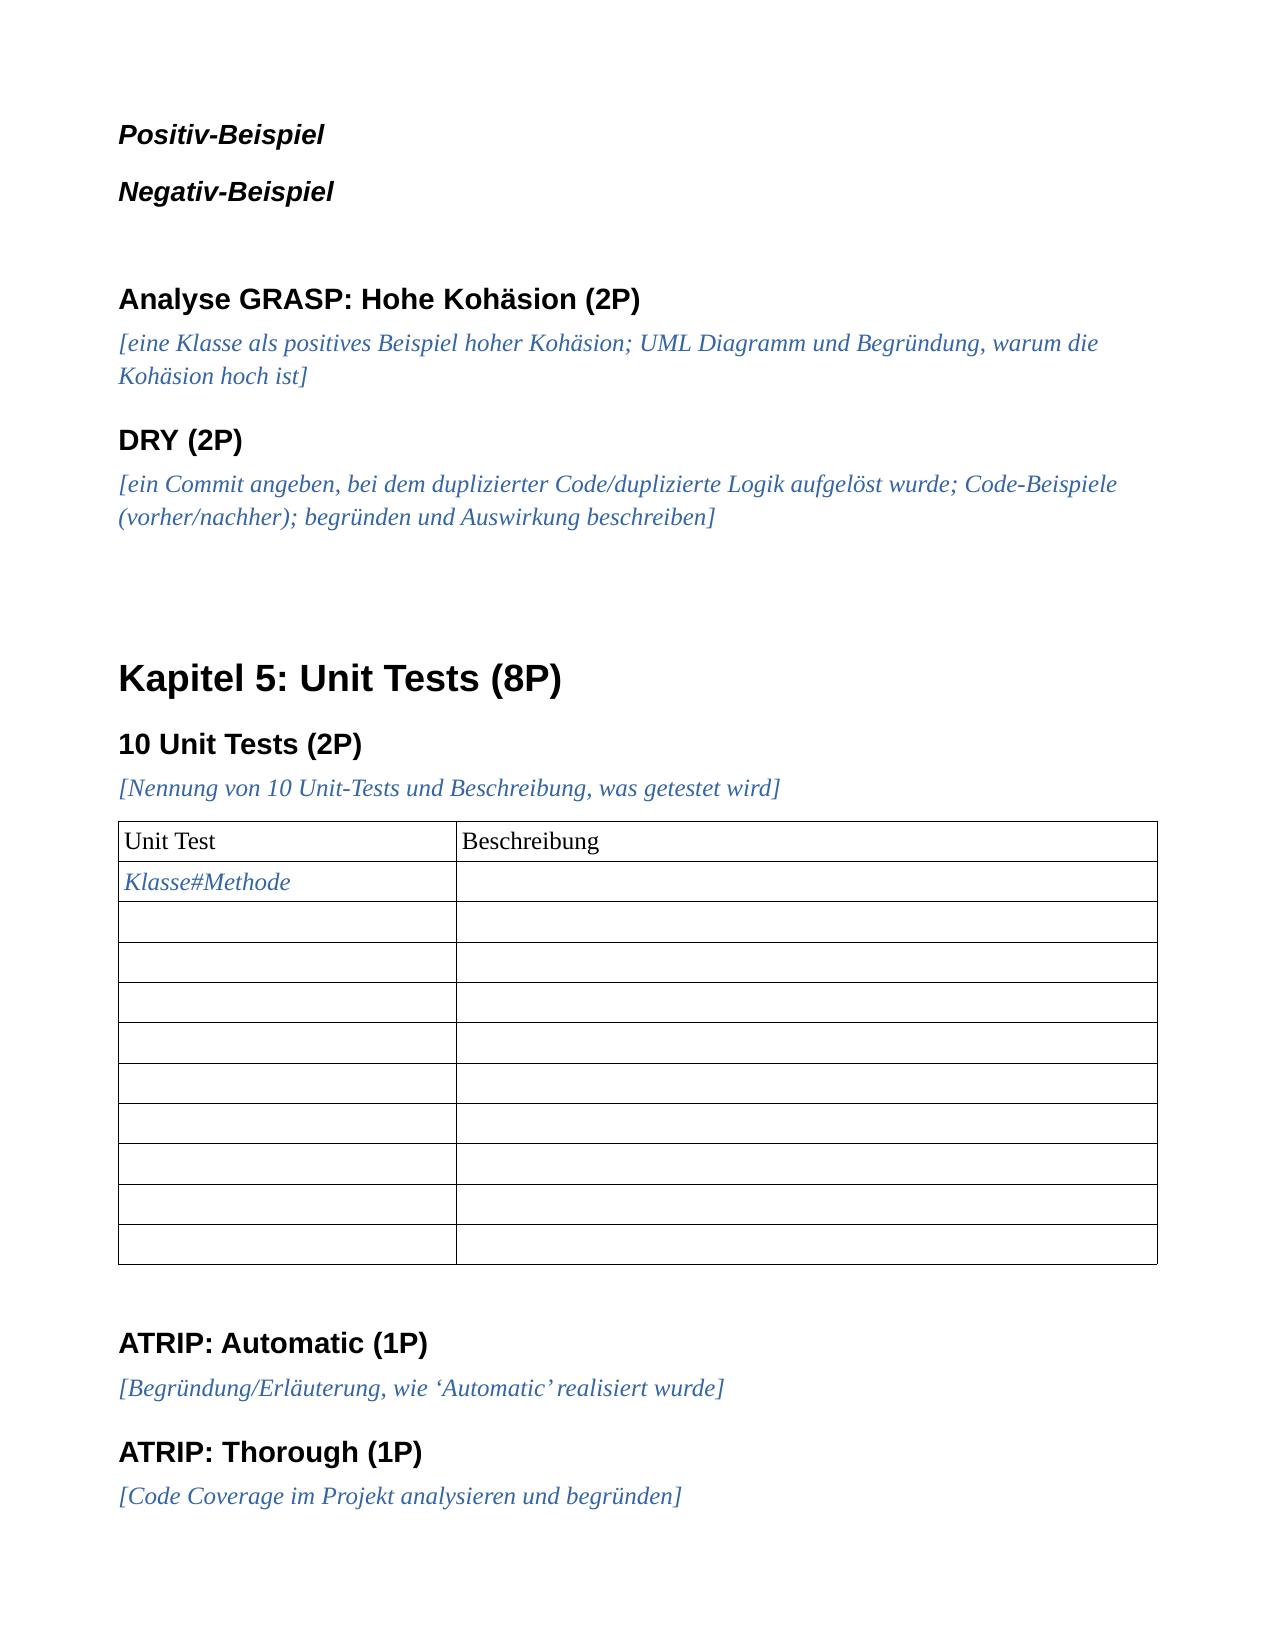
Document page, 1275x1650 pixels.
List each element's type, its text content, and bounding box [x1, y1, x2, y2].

subtitle Analyse GRASP: Hohe Kohäsion (2P) [118, 282, 1157, 315]
text [Code Coverage im Projekt analysieren und begründen] [118, 1481, 1157, 1510]
table_cell [119, 1104, 456, 1143]
table_header Unit Test [119, 822, 456, 861]
text [Nennung von 10 Unit-Tests und Beschreibung, was getestet wird] [118, 773, 1157, 802]
table_header Beschreibung [457, 822, 1157, 861]
table_cell [119, 983, 456, 1022]
table_cell [457, 1225, 1157, 1264]
table_cell [119, 1185, 456, 1224]
table_cell [119, 943, 456, 982]
table_cell [119, 1023, 456, 1062]
table_cell [119, 1144, 456, 1183]
table_cell [457, 862, 1157, 901]
table_cell [119, 1225, 456, 1264]
text [Begründung/Erläuterung, wie ‘Automatic’ realisiert wurde] [118, 1373, 1157, 1401]
subtitle Negativ-Beispiel [118, 175, 1157, 207]
subtitle Kapitel 5: Unit Tests (8P) [118, 656, 1157, 700]
subtitle DRY (2P) [118, 423, 1157, 457]
subtitle 10 Unit Tests (2P) [118, 727, 1157, 761]
table_cell [457, 1023, 1157, 1062]
subtitle ATRIP: Thorough (1P) [118, 1435, 1157, 1468]
text [ein Commit angeben, bei dem duplizierter Code/duplizierte Logik aufgelöst wurde; Code-Beispiele (vorher/nachher); begründen und Auswirkung beschreiben] [118, 469, 1157, 531]
table_cell [457, 983, 1157, 1022]
table_cell [457, 902, 1157, 942]
text [eine Klasse als positives Beispiel hoher Kohäsion; UML Diagramm und Begründung, warum die Kohäsion hoch ist] [118, 328, 1157, 389]
subtitle Positiv-Beispiel [118, 118, 1157, 150]
table_cell [457, 1185, 1157, 1224]
table_cell [119, 902, 456, 942]
subtitle ATRIP: Automatic (1P) [118, 1326, 1157, 1360]
table_cell [457, 1064, 1157, 1103]
table_cell [457, 1144, 1157, 1183]
table_cell [457, 943, 1157, 982]
table_cell [457, 1104, 1157, 1143]
table_cell [119, 1064, 456, 1103]
table_cell Klasse#Methode [119, 862, 456, 901]
